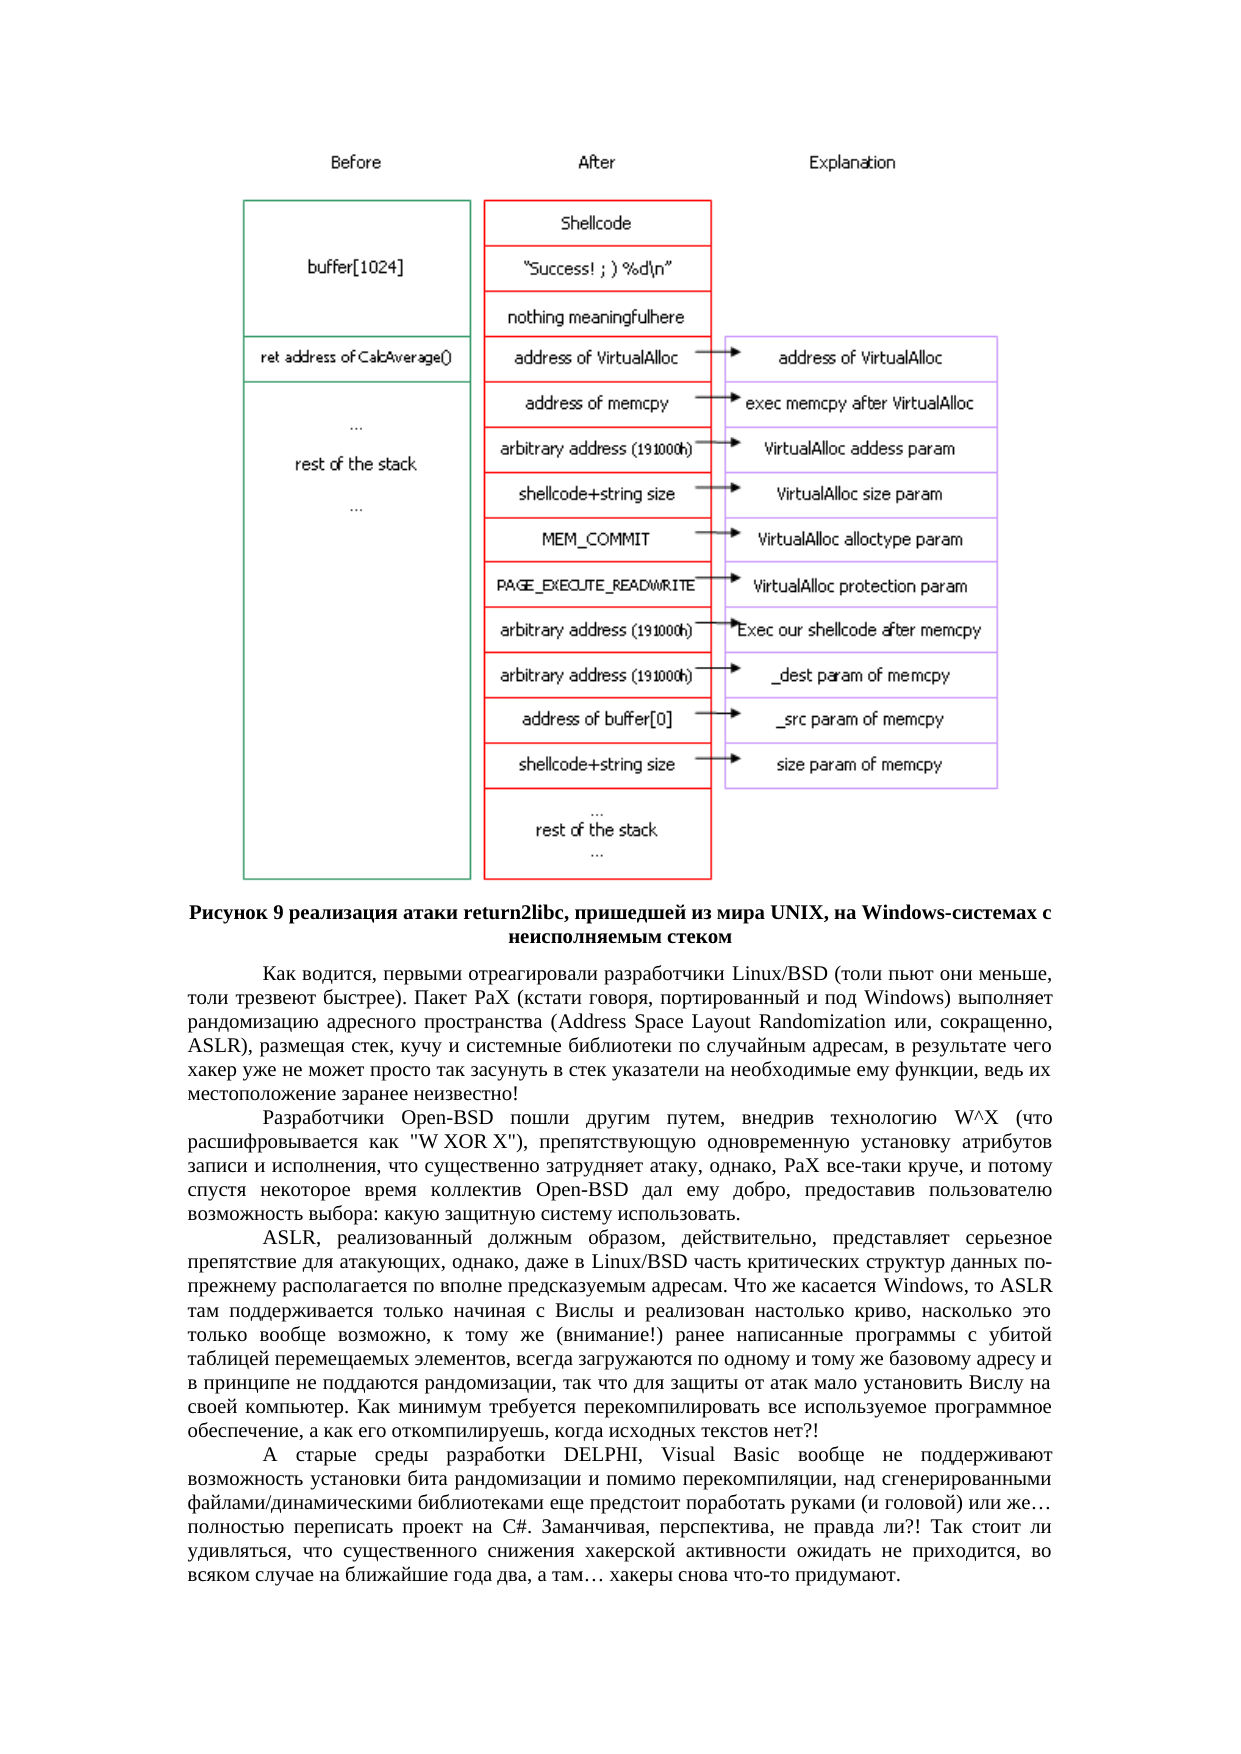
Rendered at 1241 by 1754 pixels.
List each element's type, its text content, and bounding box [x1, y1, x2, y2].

text Рисунок 9 реализация атаки return2libc, пришедшей из мира UNIX, на Windows-системах с неисполняемым стеком [187, 900, 1053, 948]
text А старые среды разработки DELPHI, Visual Basic вообще не поддерживают возможность установки бита рандомизации и помимо перекомпиляции, над сгенерированными файлами/динамическими библиотеками еще предстоит поработать руками (и головой) или же… полностью переписать проект на C#. Заманчивая, перспектива, не правда ли?! Так стоит ли удивляться, что существенного снижения хакерской активности ожидать не приходится, во всяком случае на ближайшие года два, а там… хакеры снова что-то придумают. [187, 1442, 1053, 1586]
text ASLR, реализованный должным образом, действительно, представляет серьезное препятствие для атакующих, однако, даже в Linux/BSD часть критических структур данных по-прежнему располагается по вполне предсказуемым адресам. Что же касается Windows, то ASLR там поддерживается только начиная с Вислы и реализован настолько криво, насколько это только вообще возможно, к тому же (внимание!) ранее написанные программы с убитой таблицей перемещаемых элементов, всегда загружаются по одному и тому же базовому адресу и в принципе не поддаются рандомизации, так что для защиты от атак мало установить Вислу на своей компьютер. Как минимум требуется перекомпилировать все используемое программное обеспечение, а как его откомпилируешь, когда исходных текстов нет?! [187, 1225, 1053, 1442]
picture [237, 150, 1003, 888]
text Разработчики Open-BSD пошли другим путем, внедрив технологию W^X (что расшифровывается как "W XOR X"), препятствующую одновременную установку атрибутов записи и исполнения, что существенно затрудняет атаку, однако, PaX все-таки круче, и потому спустя некоторое время коллектив Open-BSD дал ему добро, предоставив пользователю возможность выбора: какую защитную систему использовать. [187, 1105, 1053, 1225]
text Как водится, первыми отреагировали разработчики Linux/BSD (толи пьют они меньше, толи трезвеют быстрее). Пакет PaX (кстати говоря, портированный и под Windows) выполняет рандомизацию адресного пространства (Address Space Layout Randomization или, сокращенно, ASLR), размещая стек, кучу и системные библиотеки по случайным адресам, в результате чего хакер уже не может просто так засунуть в стек указатели на необходимые ему функции, ведь их местоположение заранее неизвестно! [187, 961, 1053, 1105]
